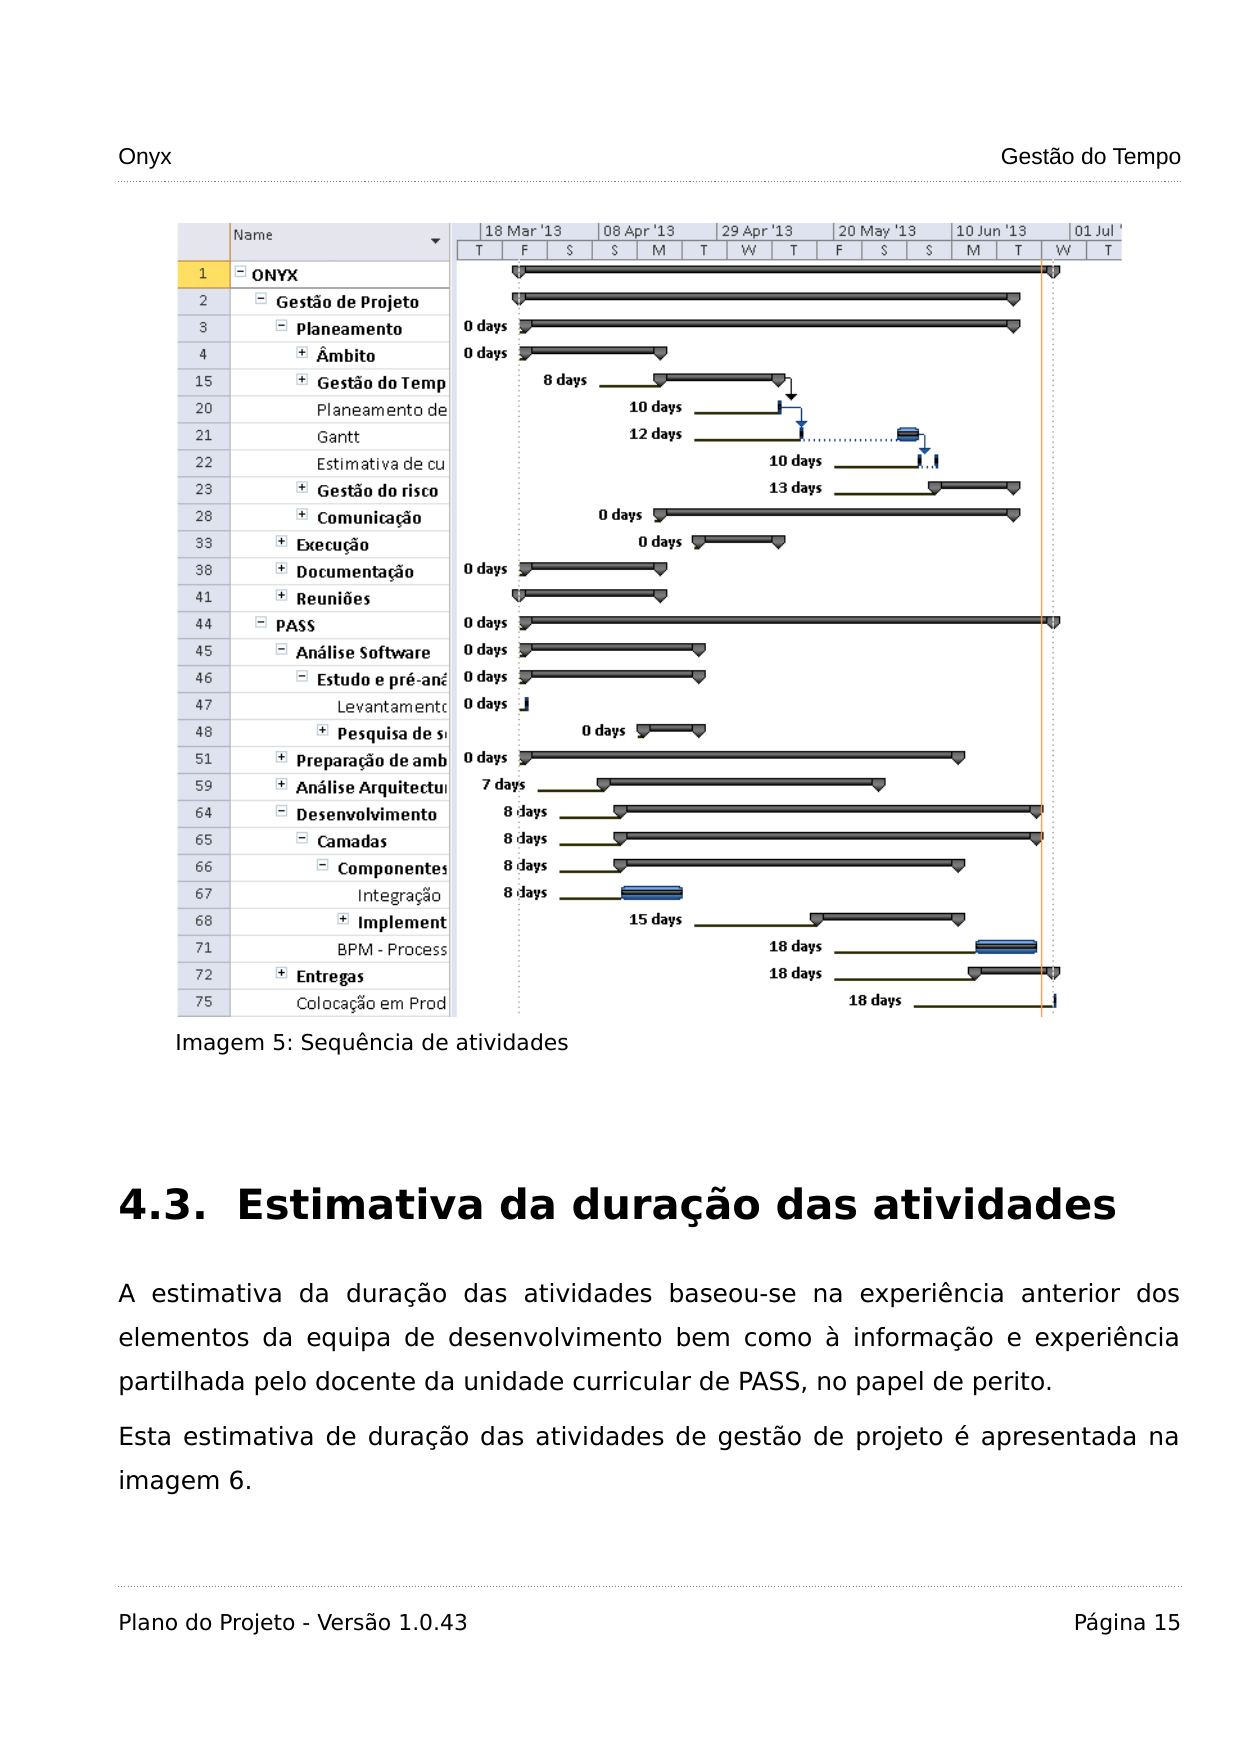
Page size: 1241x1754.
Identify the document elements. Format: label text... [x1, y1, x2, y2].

subtitle Estimativa da duração das atividades [118, 1180, 1181, 1229]
text Esta estimativa de duração das atividades de gestão de projeto é apresentada na imagem 6. [118, 1422, 1181, 1495]
picture [177, 223, 1122, 1017]
text A estimativa da duração das atividades baseou-se na experiência anterior dos elementos da equipa de desenvolvimento bem como à informação e experiência partilhada pelo docente da unidade curricular de PASS, no papel de perito. [118, 1279, 1181, 1396]
text Imagem 5: Sequência de atividades [175, 223, 1124, 1055]
